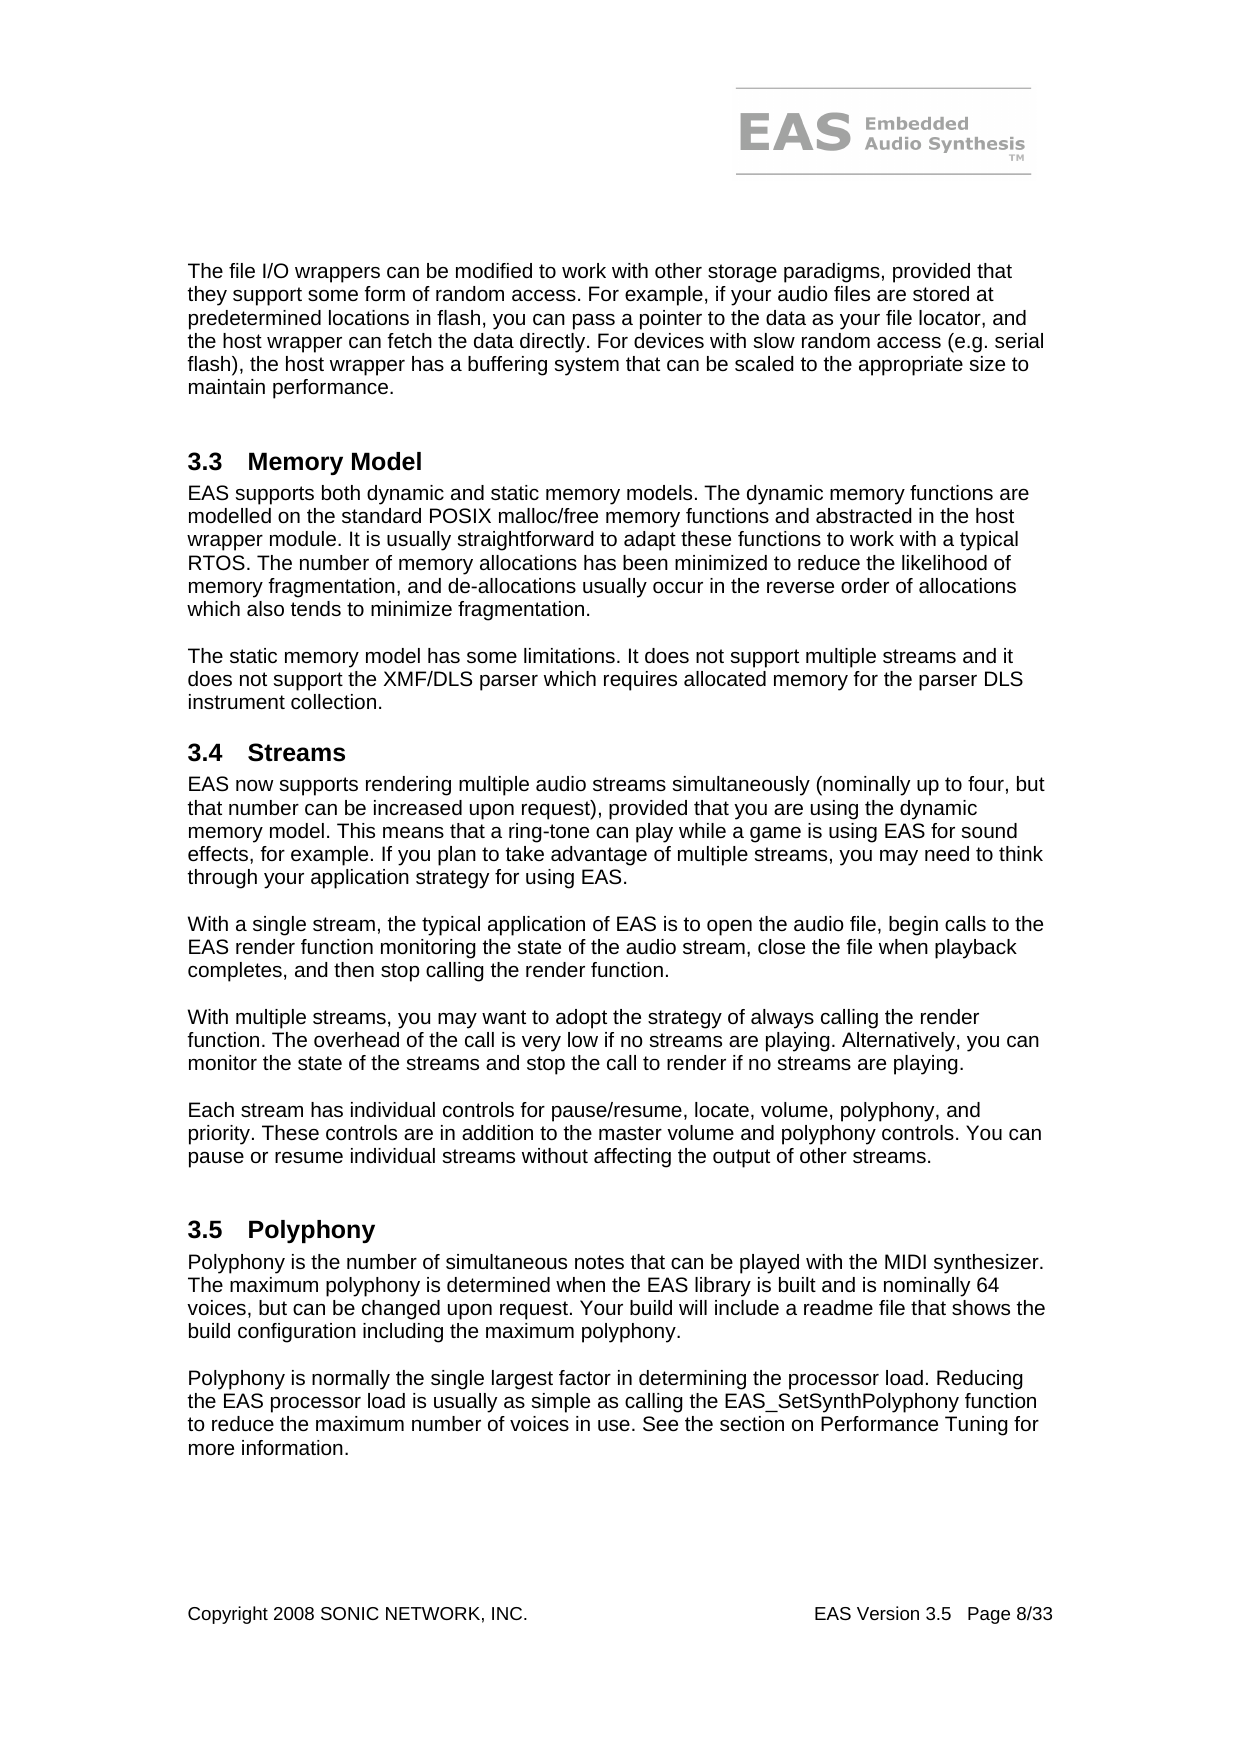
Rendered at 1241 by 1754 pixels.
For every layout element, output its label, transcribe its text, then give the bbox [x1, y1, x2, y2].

text EAS supports both dynamic and static memory models. The dynamic memory functions are modelled on the standard POSIX malloc/free memory functions and abstracted in the host wrapper module. It is usually straightforward to adapt these functions to work with a typical RTOS. The number of memory allocations has been minimized to reduce the likelihood of memory fragmentation, and de-allocations usually occur in the reverse order of allocations which also tends to minimize fragmentation. [187, 482, 1053, 621]
text Polyphony is normally the single largest factor in determining the processor load. Reducing the EAS processor load is usually as simple as calling the EAS_SetSynthPolyphony function to reduce the maximum number of voices in use. See the section on Performance Tuning for more information. [187, 1366, 1053, 1459]
subtitle Memory Model [187, 447, 1053, 475]
text Polyphony is the number of simultaneous notes that can be played with the MIDI synthesizer. The maximum polyphony is determined when the EAS library is built and is nominally 64 voices, but can be changed upon request. Your build will include a readme file that shows the build configuration including the maximum polyphony. [187, 1250, 1053, 1343]
text With a single stream, the typical application of EAS is to open the audio file, begin calls to the EAS render function monitoring the state of the audio stream, close the file when playback completes, and then stop calling the render function. [187, 912, 1053, 982]
subtitle Polyphony [187, 1216, 1053, 1244]
text The static memory model has some limitations. It does not support multiple streams and it does not support the XMF/DLS parser which requires allocated memory for the parser DLS instrument collection. [187, 644, 1053, 714]
text EAS now supports rendering multiple audio streams simultaneously (nominally up to four, but that number can be increased upon request), provided that you are using the dynamic memory model. This means that a ring-tone can play while a game is using EAS for sound effects, for example. If you plan to take advantage of multiple streams, you may need to think through your application strategy for using EAS. [187, 773, 1053, 889]
text Each stream has individual controls for pause/resume, locate, volume, polyphony, and priority. These controls are in addition to the master volume and polyphony controls. You can pause or resume individual streams without affecting the output of other streams. [187, 1098, 1053, 1168]
text With multiple streams, you may want to adopt the strategy of always calling the render function. The overhead of the call is very low if no streams are playing. Alternatively, you can monitor the state of the streams and stop the call to render if no streams are playing. [187, 1005, 1053, 1075]
text The file I/O wrappers can be modified to work with other storage paradigms, provided that they support some form of random access. For example, if your audio files are stored at predetermined locations in flash, you can pass a pointer to the data as your file locator, and the host wrapper can fetch the data directly. For devices with slow random access (e.g. serial flash), the host wrapper has a buffering system that can be scaled to the appropriate size to maintain performance. [187, 260, 1053, 399]
subtitle Streams [187, 739, 1053, 767]
picture [732, 84, 1037, 181]
